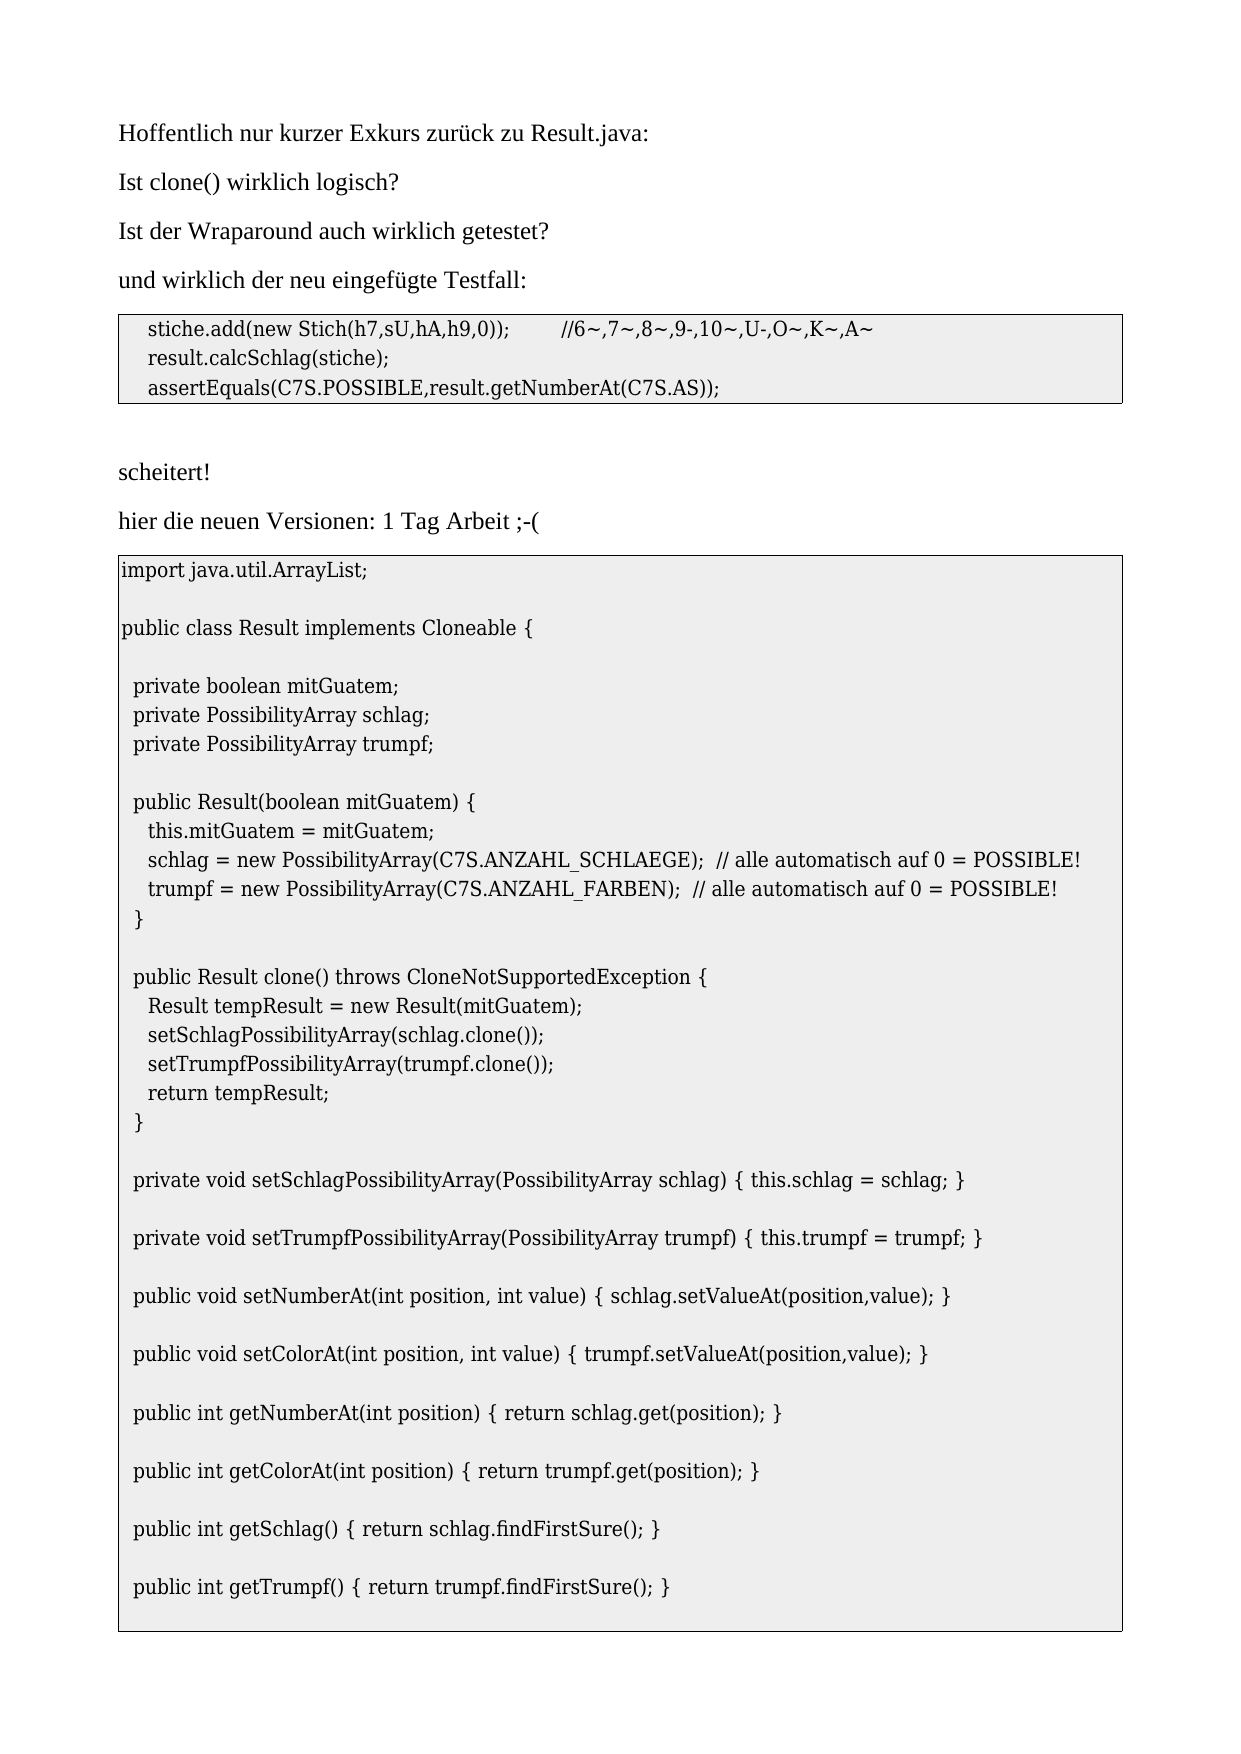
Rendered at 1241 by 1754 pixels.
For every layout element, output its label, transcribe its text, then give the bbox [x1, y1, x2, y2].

text public int getNumberAt(int position) { return schlag.get(position); } [119, 1398, 1122, 1425]
text result.calcSchlag(stiche); [119, 343, 1122, 371]
text this.mitGuatem = mitGuatem; [119, 816, 1122, 844]
text hier die neuen Versionen: 1 Tag Arbeit ;-( [118, 506, 1122, 534]
text public int getSchlag() { return schlag.findFirstSure(); } [119, 1514, 1122, 1541]
text public Result clone() throws CloneNotSupportedException { [119, 962, 1122, 989]
text import java.util.ArrayList; [119, 556, 1122, 582]
text Result tempResult = new Result(mitGuatem); [119, 991, 1122, 1018]
text public int getColorAt(int position) { return trumpf.get(position); } [119, 1456, 1122, 1483]
text Ist der Wraparound auch wirklich getestet? [118, 216, 1122, 245]
text Hoffentlich nur kurzer Exkurs zurück zu Result.java: [118, 118, 1122, 147]
text private PossibilityArray trumpf; [119, 729, 1122, 756]
text } [119, 903, 1122, 931]
text setSchlagPossibilityArray(schlag.clone()); [119, 1020, 1122, 1047]
text Ist clone() wirklich logisch? [118, 167, 1122, 196]
text private PossibilityArray schlag; [119, 700, 1122, 727]
text public class Result implements Cloneable { [119, 613, 1122, 640]
text setTrumpfPossibilityArray(trumpf.clone()); [119, 1049, 1122, 1076]
text stiche.add(new Stich(h7,sU,hA,h9,0)); //6~,7~,8~,9-,10~,U-,O~,K~,A~ [119, 315, 1122, 342]
text public void setNumberAt(int position, int value) { schlag.setValueAt(position,value); } [119, 1281, 1122, 1309]
text } [119, 1107, 1122, 1134]
text return tempResult; [119, 1078, 1122, 1105]
text schlag = new PossibilityArray(C7S.ANZAHL_SCHLAEGE); // alle automatisch auf 0 = POSSIBLE! [119, 845, 1122, 873]
text assertEquals(C7S.POSSIBLE,result.getNumberAt(C7S.AS)); [119, 372, 1122, 403]
text trumpf = new PossibilityArray(C7S.ANZAHL_FARBEN); // alle automatisch auf 0 = POSSIBLE! [119, 874, 1122, 902]
text public Result(boolean mitGuatem) { [119, 787, 1122, 814]
text scheitert! [118, 457, 1122, 485]
text private void setTrumpfPossibilityArray(PossibilityArray trumpf) { this.trumpf = trumpf; } [119, 1223, 1122, 1251]
text und wirklich der neu eingefügte Testfall: [118, 265, 1122, 294]
text public int getTrumpf() { return trumpf.findFirstSure(); } [119, 1572, 1122, 1599]
text private void setSchlagPossibilityArray(PossibilityArray schlag) { this.schlag = schlag; } [119, 1165, 1122, 1192]
text public void setColorAt(int position, int value) { trumpf.setValueAt(position,value); } [119, 1339, 1122, 1367]
text private boolean mitGuatem; [119, 671, 1122, 698]
